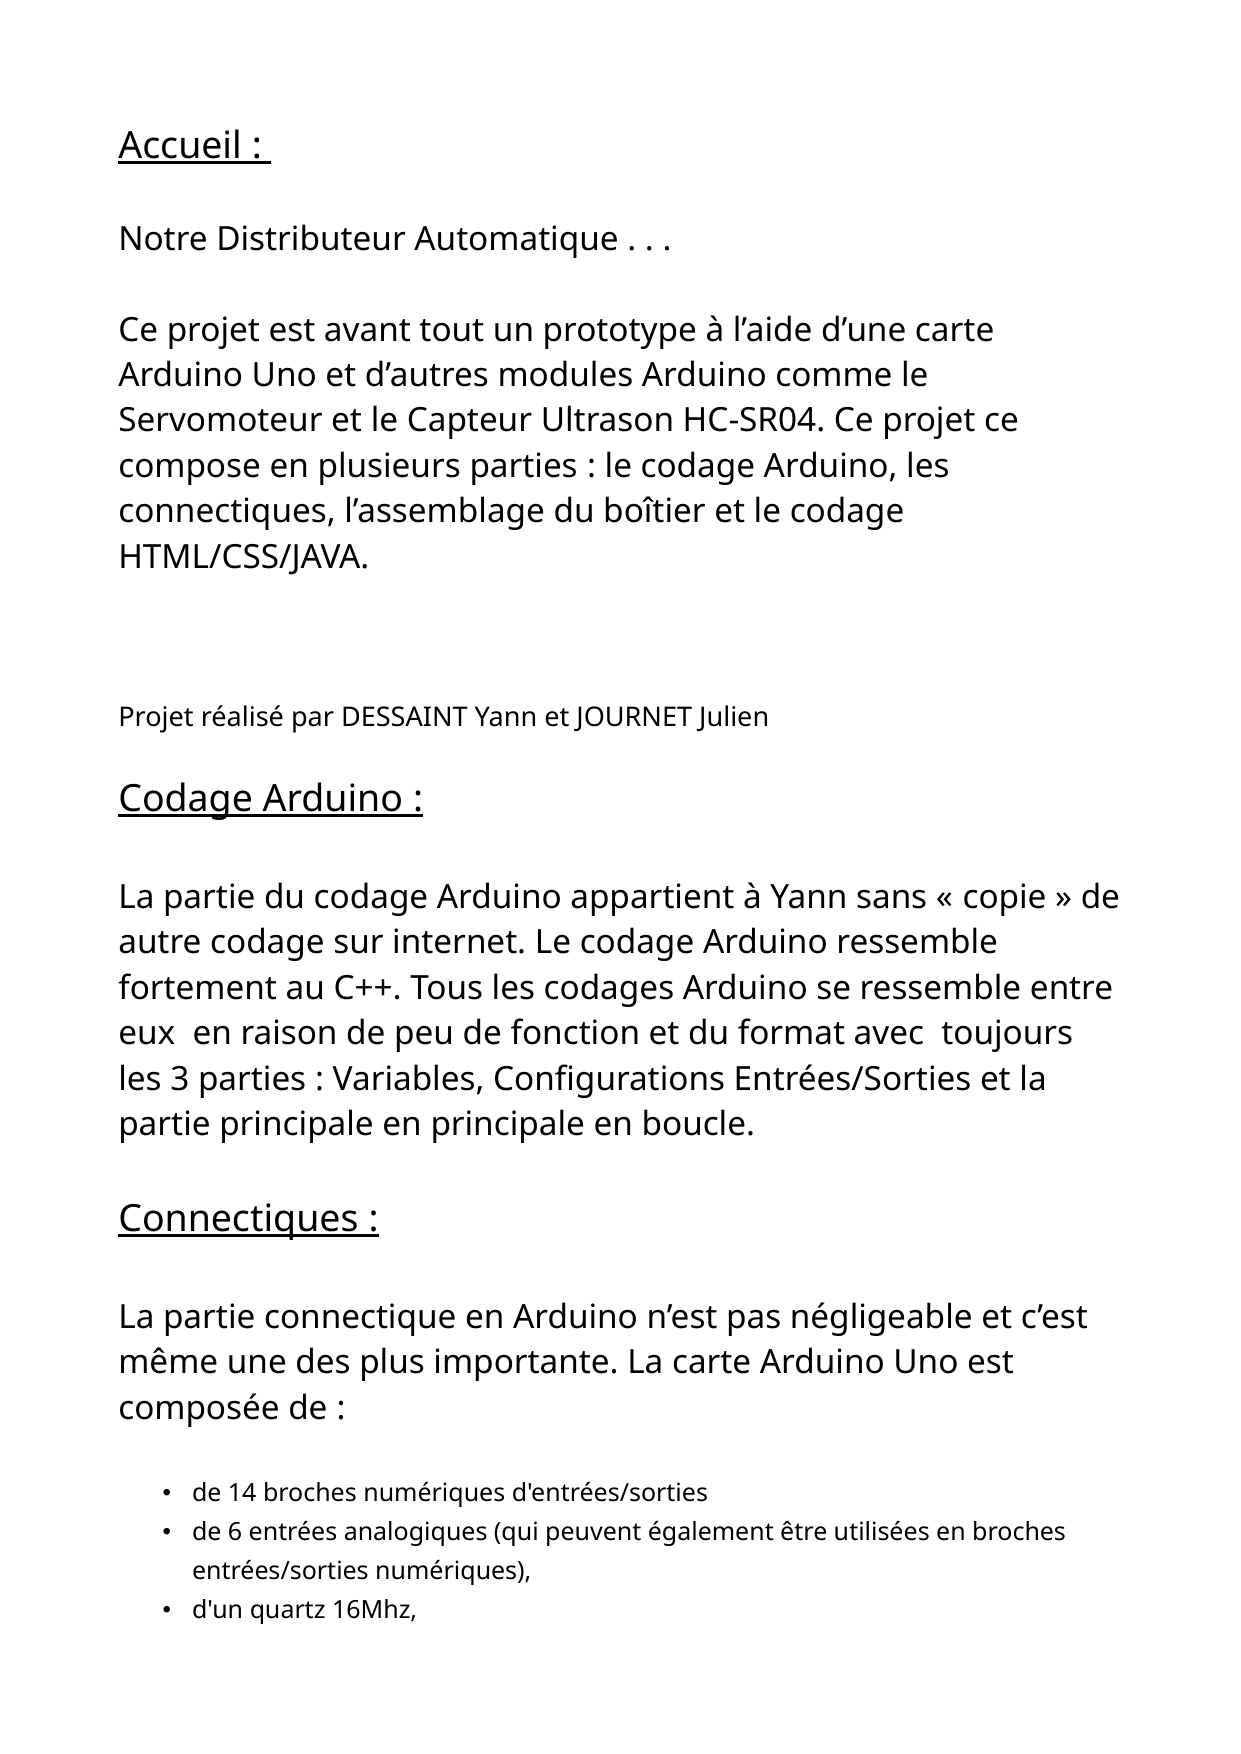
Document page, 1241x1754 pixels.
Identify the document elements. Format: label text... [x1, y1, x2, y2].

list d'un quartz 16Mhz, [162, 1592, 1122, 1626]
text Connectiques : [118, 1191, 1122, 1242]
text La partie du codage Arduino appartient à Yann sans « copie » de autre codage sur internet. Le codage Arduino ressemble fortement au C++. Tous les codages Arduino se ressemble entre eux en raison de peu de fonction et du format avec toujours les 3 parties : Variables, Configurations Entrées/Sorties et la partie principale en principale en boucle. [118, 873, 1122, 1145]
text Projet réalisé par DESSAINT Yann et JOURNET Julien [118, 697, 1122, 734]
text Ce projet est avant tout un prototype à l’aide d’une carte Arduino Uno et d’autres modules Arduino comme le Servomoteur et le Capteur Ultrason HC-SR04. Ce projet ce compose en plusieurs parties : le codage Arduino, les connectiques, l’assemblage du boîtier et le codage HTML/CSS/JAVA. [118, 305, 1122, 578]
text Codage Arduino : [118, 771, 1122, 822]
list de 14 broches numériques d'entrées/sorties [162, 1474, 1122, 1509]
list de 6 entrées analogiques (qui peuvent également être utilisées en broches entrées/sorties numériques), [162, 1514, 1122, 1587]
text La partie connectique en Arduino n’est pas négligeable et c’est même une des plus importante. La carte Arduino Uno est composée de : [118, 1293, 1122, 1429]
text Accueil : [118, 118, 1122, 169]
text Notre Distributeur Automatique . . . [118, 214, 1122, 260]
